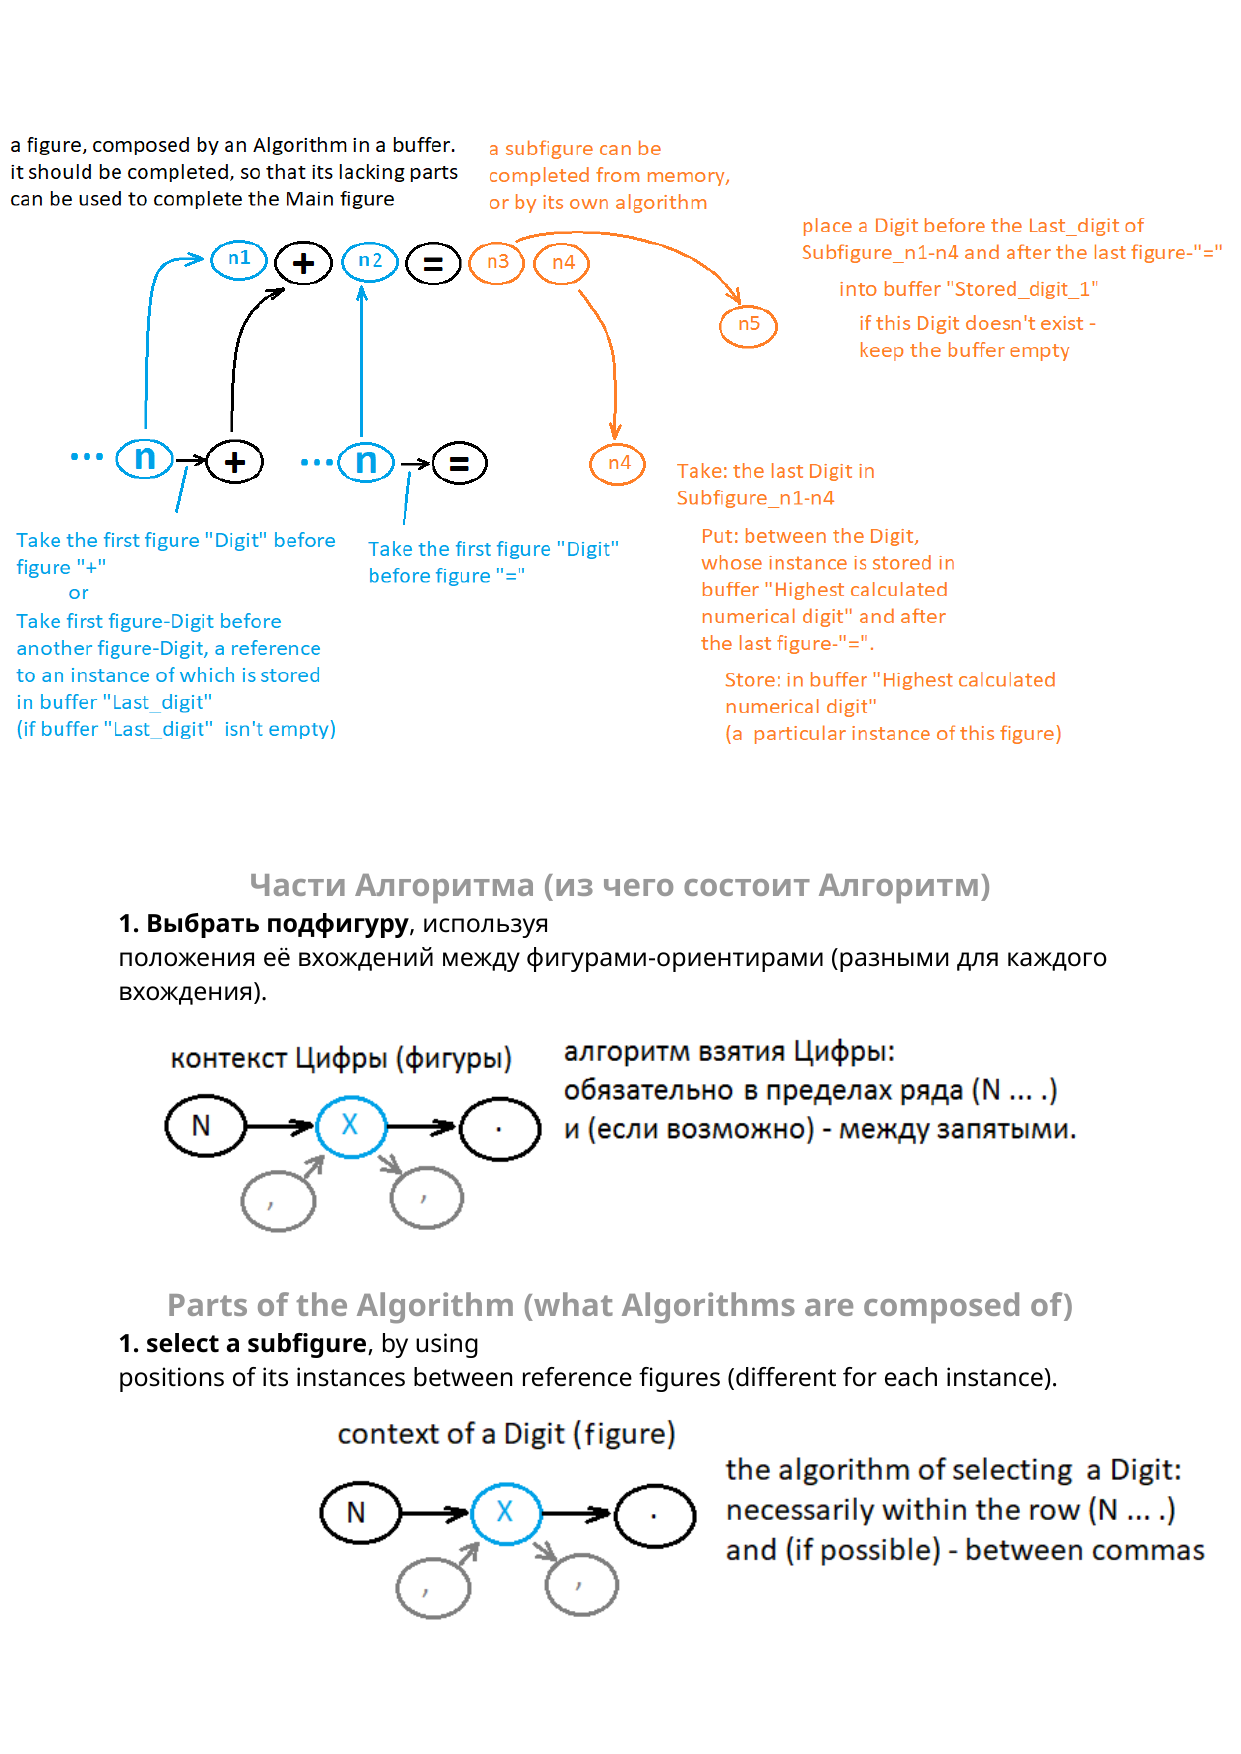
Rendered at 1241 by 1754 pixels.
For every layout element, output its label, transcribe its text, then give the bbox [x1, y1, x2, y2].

text Части Алгоритма (из чего состоит Алгоритм) [118, 863, 1122, 905]
picture [310, 1394, 1241, 1628]
text положения её вхождений между фигурами-ориентирами (разными для каждого вхождения). [118, 939, 1122, 1008]
text 1. select a subfigure, by using [118, 1326, 1122, 1360]
text 1. Выбрать подфигуру, используя [118, 905, 1122, 939]
picture [155, 1007, 1085, 1241]
picture [0, 127, 1241, 752]
text positions of its instances between reference figures (different for each instance). [118, 1360, 1122, 1394]
text Parts of the Algorithm (what Algorithms are composed of) [118, 1283, 1122, 1326]
